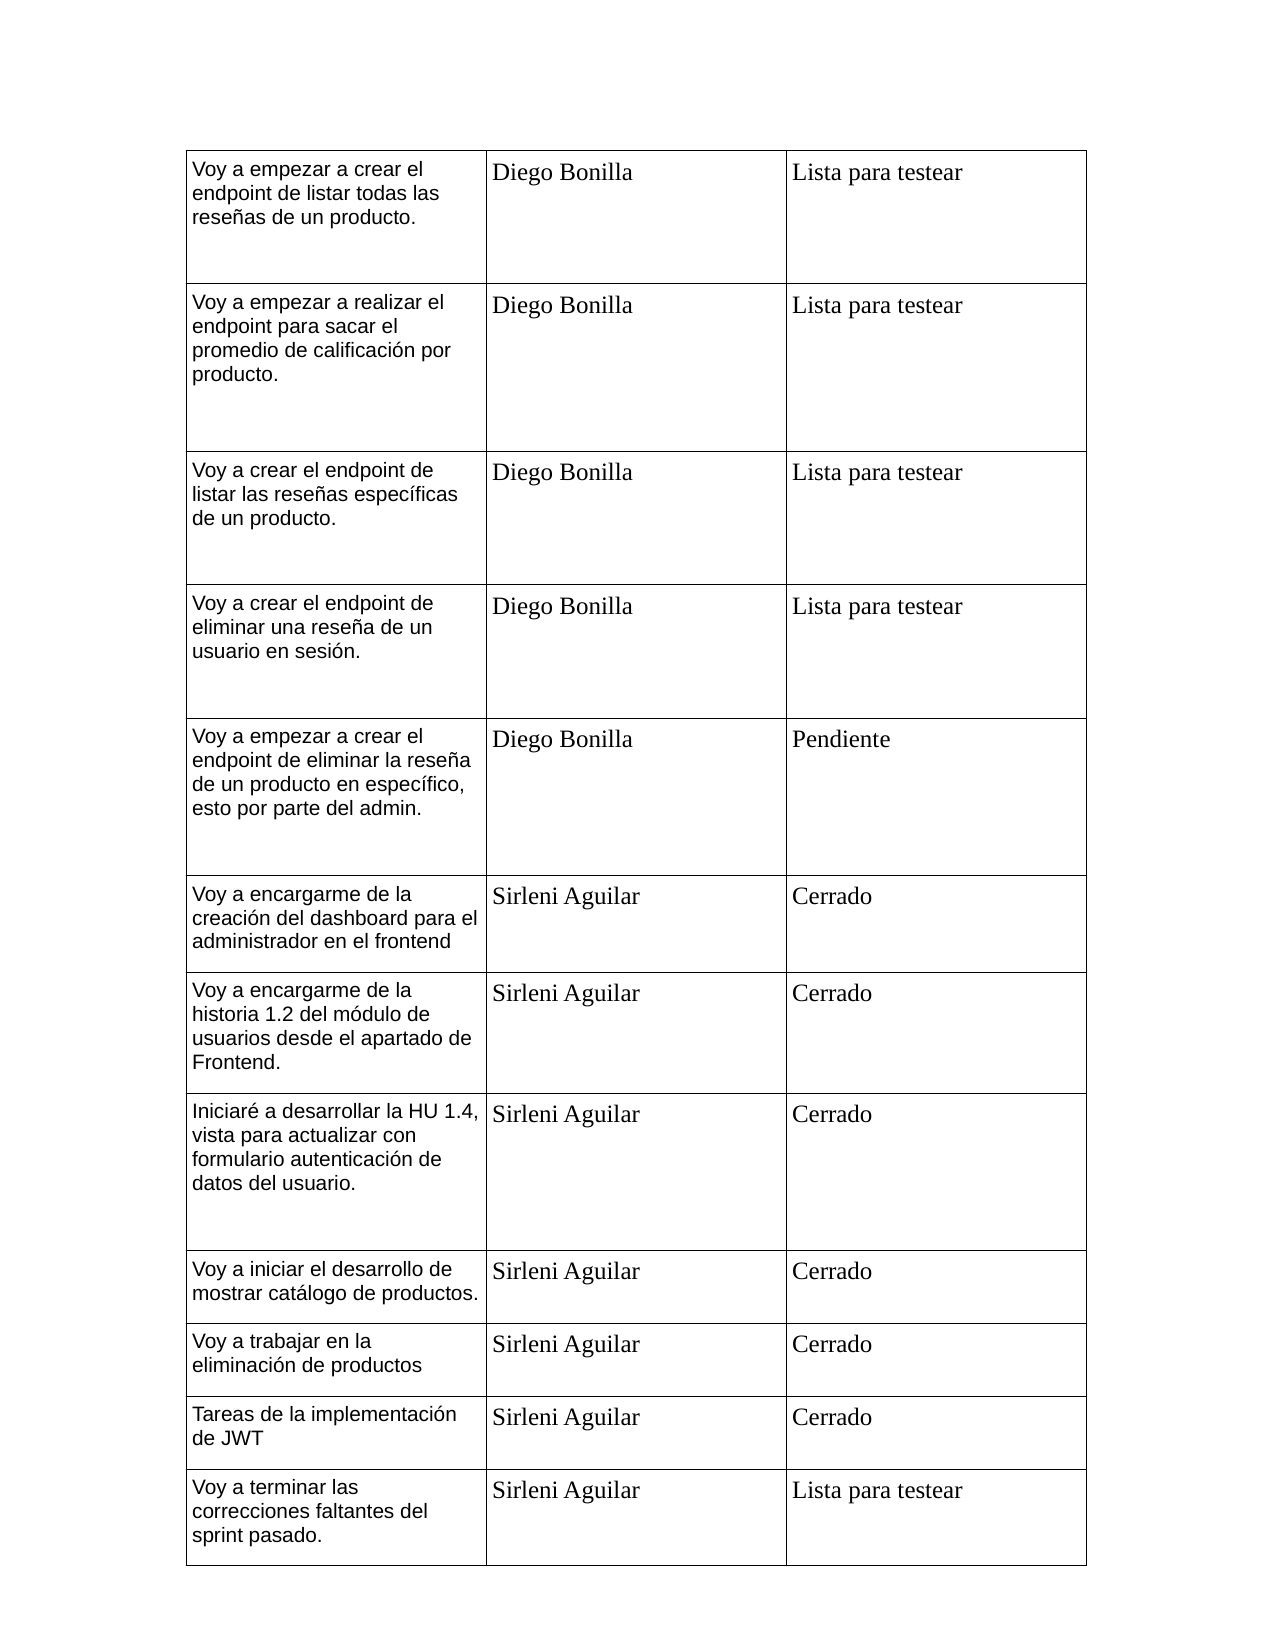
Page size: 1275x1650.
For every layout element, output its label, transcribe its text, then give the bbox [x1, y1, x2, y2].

table_cell Cerrado [787, 876, 1086, 972]
table_cell Voy a encargarme de la creación del dashboard para el administrador en el frontend [187, 876, 486, 972]
table_cell Pendiente [787, 719, 1086, 875]
table_cell Sirleni Aguilar [487, 1324, 786, 1396]
table_cell Lista para testear [787, 284, 1086, 451]
table_cell Diego Bonilla [487, 719, 786, 875]
table_cell Cerrado [787, 1397, 1086, 1468]
table_cell Voy a encargarme de la historia 1.2 del módulo de usuarios desde el apartado de Frontend. [187, 973, 486, 1092]
table_cell Sirleni Aguilar [487, 1251, 786, 1323]
table_cell Sirleni Aguilar [487, 876, 786, 972]
table_cell Diego Bonilla [487, 452, 786, 584]
table_cell Voy a crear el endpoint de listar las reseñas específicas de un producto. [187, 452, 486, 584]
table_cell Lista para testear [787, 151, 1086, 283]
table_cell Diego Bonilla [487, 151, 786, 283]
table_cell Voy a iniciar el desarrollo de mostrar catálogo de productos. [187, 1251, 486, 1323]
table_cell Voy a empezar a crear el endpoint de eliminar la reseña de un producto en específico, esto por parte del admin. [187, 719, 486, 875]
table_cell Voy a empezar a realizar el endpoint para sacar el promedio de calificación por producto. [187, 284, 486, 451]
table_cell Sirleni Aguilar [487, 973, 786, 1092]
table_cell Sirleni Aguilar [487, 1470, 786, 1565]
table_cell Diego Bonilla [487, 585, 786, 717]
table_cell Cerrado [787, 1094, 1086, 1250]
table_cell Voy a trabajar en la eliminación de productos [187, 1324, 486, 1396]
table_cell Voy a crear el endpoint de eliminar una reseña de un usuario en sesión. [187, 585, 486, 717]
table_cell Lista para testear [787, 1470, 1086, 1565]
table_cell Sirleni Aguilar [487, 1397, 786, 1468]
table_cell Voy a empezar a crear el endpoint de listar todas las reseñas de un producto. [187, 151, 486, 283]
table_cell Cerrado [787, 1251, 1086, 1323]
table_cell Cerrado [787, 973, 1086, 1092]
table_cell Tareas de la implementación de JWT [187, 1397, 486, 1468]
table_cell Lista para testear [787, 452, 1086, 584]
table_cell Iniciaré a desarrollar la HU 1.4, vista para actualizar con formulario autenticación de datos del usuario. [187, 1094, 486, 1250]
table_cell Lista para testear [787, 585, 1086, 717]
table_cell Sirleni Aguilar [487, 1094, 786, 1250]
table_cell Cerrado [787, 1324, 1086, 1396]
table_cell Diego Bonilla [487, 284, 786, 451]
table_cell Voy a terminar las correcciones faltantes del sprint pasado. [187, 1470, 486, 1565]
